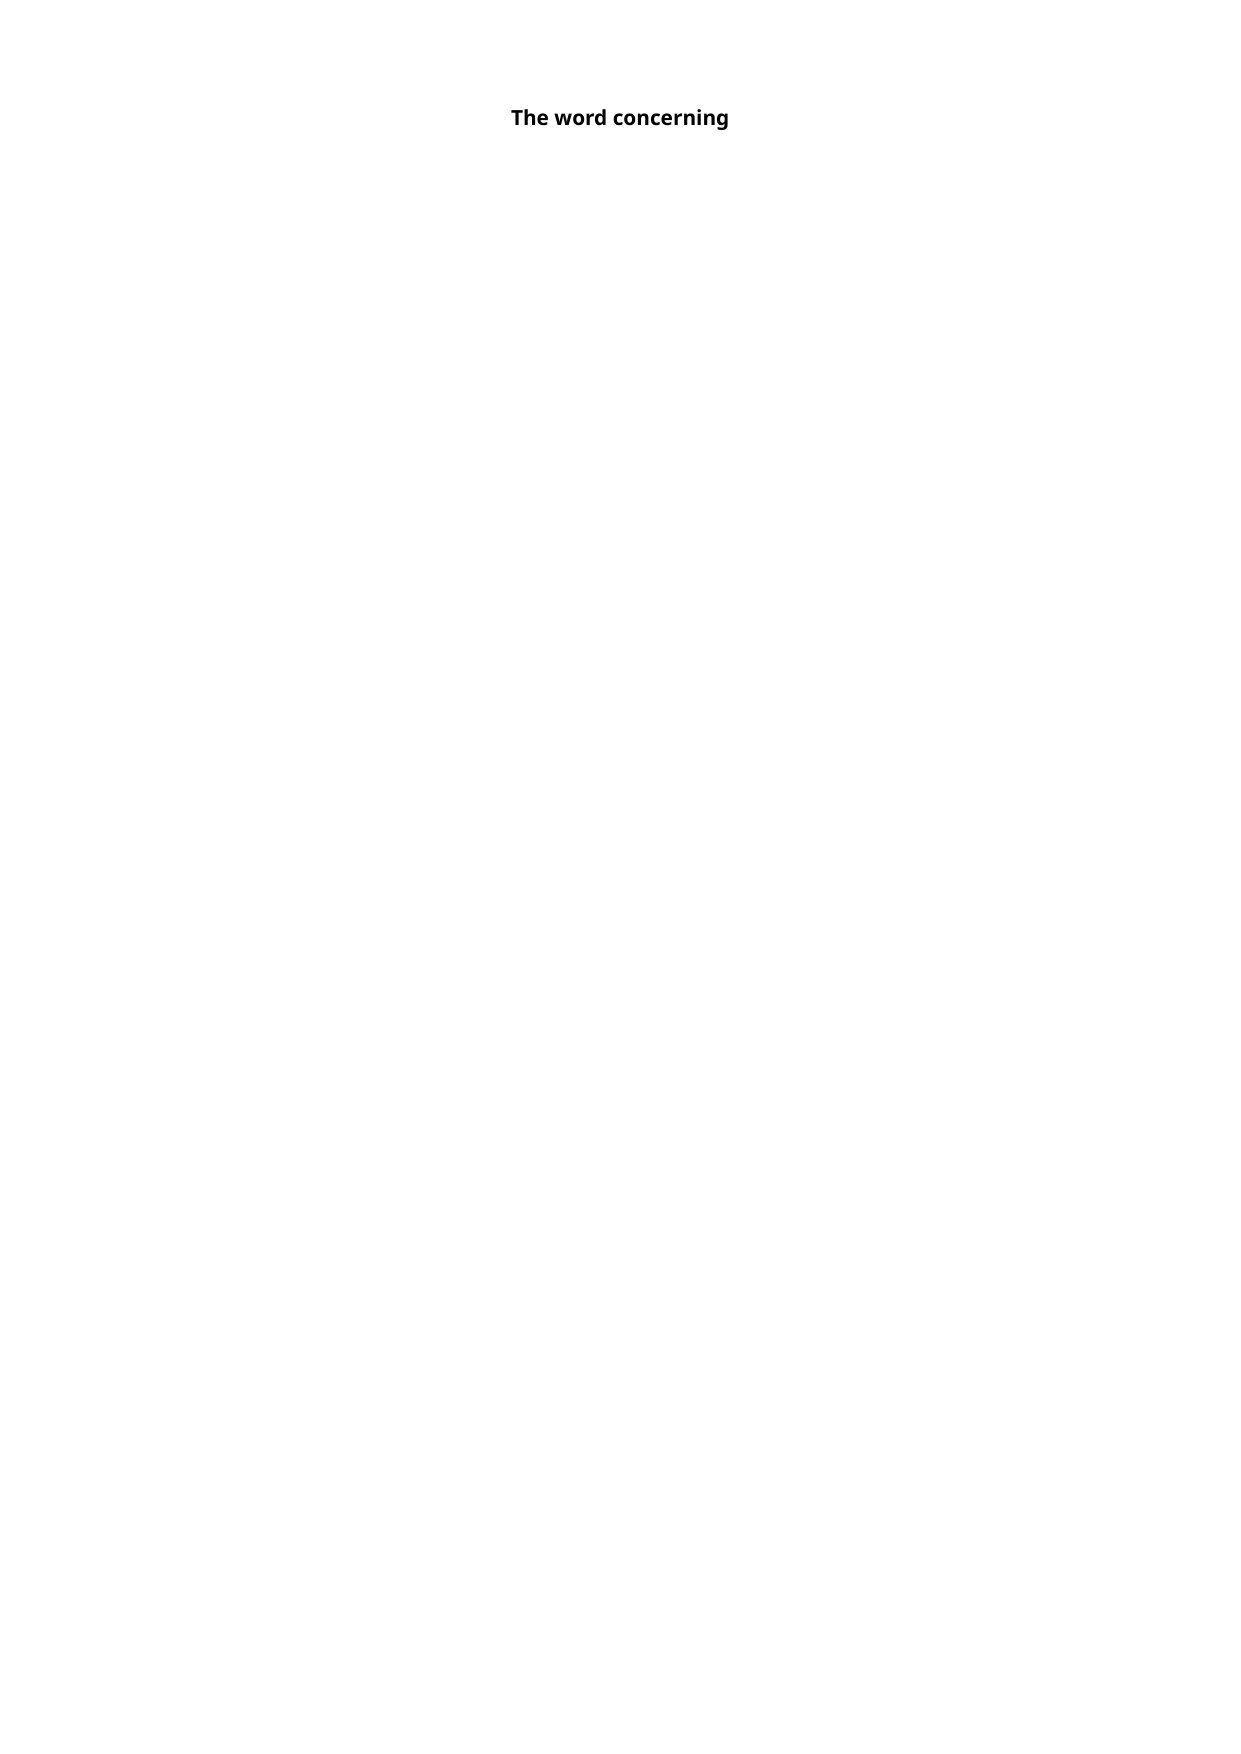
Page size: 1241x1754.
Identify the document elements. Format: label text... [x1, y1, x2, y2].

title The word concerning [150, 103, 1090, 132]
